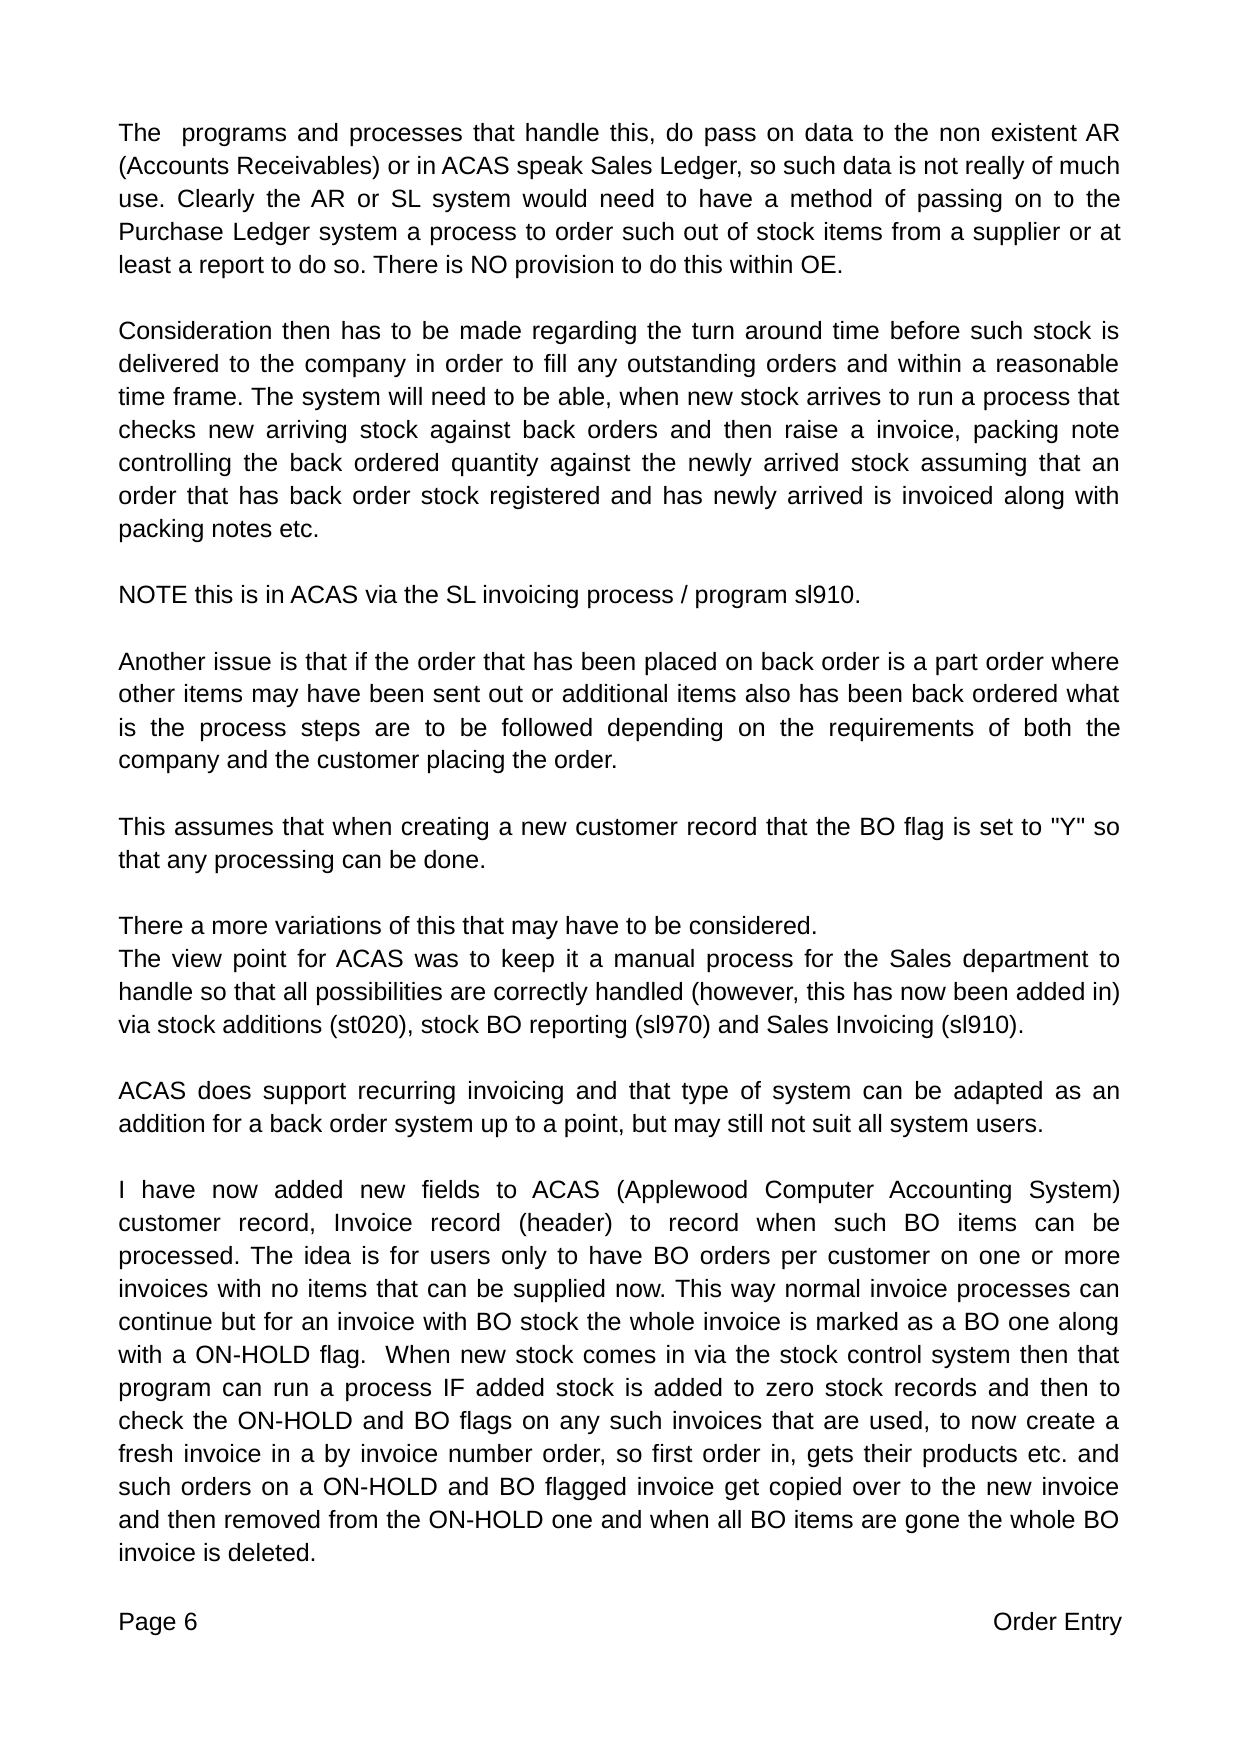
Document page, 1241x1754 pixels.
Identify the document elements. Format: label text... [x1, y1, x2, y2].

text This assumes that when creating a new customer record that the BO flag is set to "Y" so that any processing can be done. [118, 812, 1122, 873]
text Consideration then has to be made regarding the turn around time before such stock is delivered to the company in order to fill any outstanding orders and within a reasonable time frame. The system will need to be able, when new stock arrives to run a process that checks new arriving stock against back orders and then raise a invoice, packing note controlling the back ordered quantity against the newly arrived stock assuming that an order that has back order stock registered and has newly arrived is invoiced along with packing notes etc. [118, 316, 1122, 543]
text NOTE this is in ACAS via the SL invoicing process / program sl910. [118, 580, 1122, 609]
text The programs and processes that handle this, do pass on data to the non existent AR (Accounts Receivables) or in ACAS speak Sales Ledger, so such data is not really of much use. Clearly the AR or SL system would need to have a method of passing on to the Purchase Ledger system a process to order such out of stock items from a supplier or at least a report to do so. There is NO provision to do this within OE. [118, 118, 1122, 279]
text I have now added new fields to ACAS (Applewood Computer Accounting System) customer record, Invoice record (header) to record when such BO items can be processed. The idea is for users only to have BO orders per customer on one or more invoices with no items that can be supplied now. This way normal invoice processes can continue but for an invoice with BO stock the whole invoice is marked as a BO one along with a ON-HOLD flag. When new stock comes in via the stock control system then that program can run a process IF added stock is added to zero stock records and then to check the ON-HOLD and BO flags on any such invoices that are used, to now create a fresh invoice in a by invoice number order, so first order in, gets their products etc. and such orders on a ON-HOLD and BO flagged invoice get copied over to the new invoice and then removed from the ON-HOLD one and when all BO items are gone the whole BO invoice is deleted. [118, 1175, 1122, 1567]
text Another issue is that if the order that has been placed on back order is a part order where other items may have been sent out or additional items also has been back ordered what is the process steps are to be followed depending on the requirements of both the company and the customer placing the order. [118, 646, 1122, 774]
text There a more variations of this that may have to be considered. [118, 911, 1122, 939]
text The view point for ACAS was to keep it a manual process for the Sales department to handle so that all possibilities are correctly handled (however, this has now been added in) via stock additions (st020), stock BO reporting (sl970) and Sales Invoicing (sl910). [118, 944, 1122, 1038]
text ACAS does support recurring invoicing and that type of system can be adapted as an addition for a back order system up to a point, but may still not suit all system users. [118, 1076, 1122, 1137]
